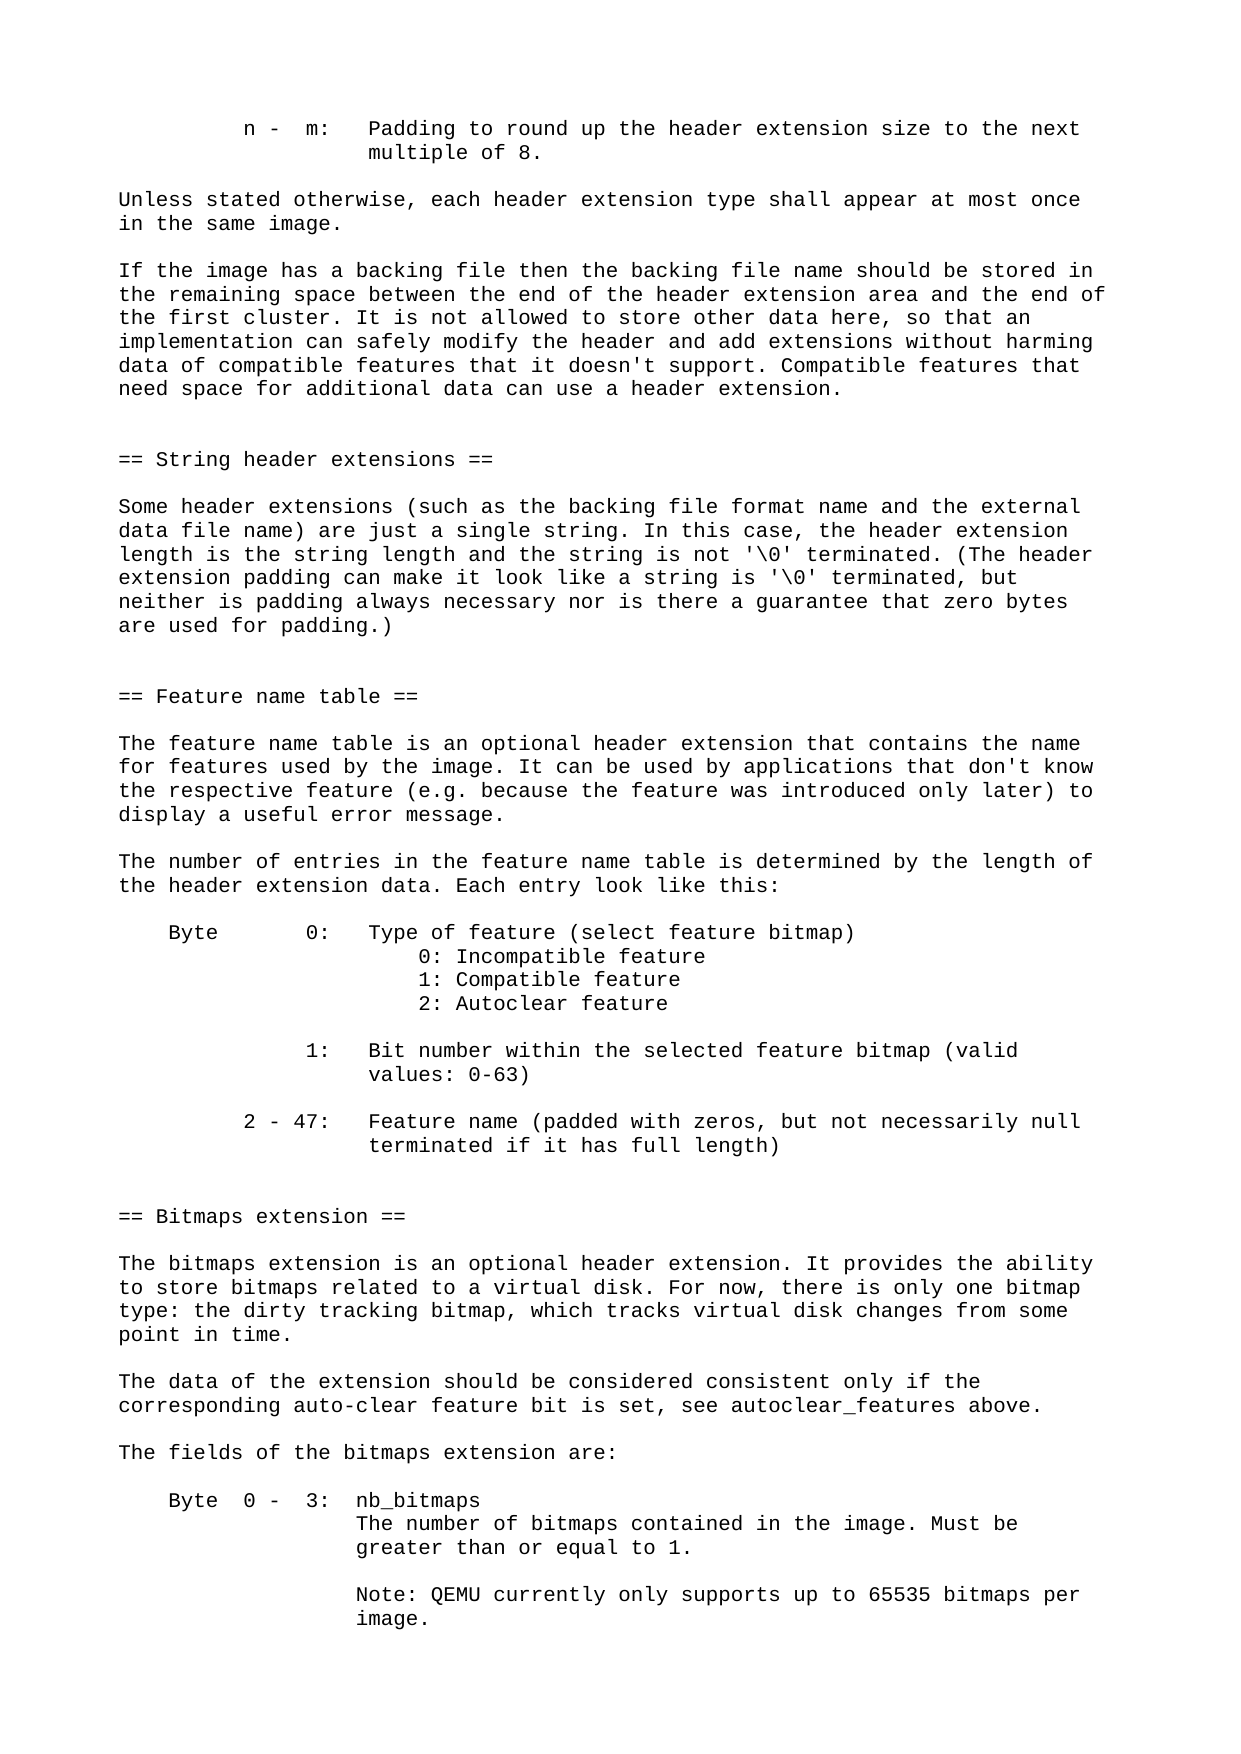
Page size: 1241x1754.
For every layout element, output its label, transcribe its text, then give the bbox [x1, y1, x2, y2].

text terminated if it has full length) [118, 1135, 1122, 1158]
text length is the string length and the string is not '\0' terminated. (The header [118, 544, 1122, 567]
text values: 0-63) [118, 1064, 1122, 1088]
text 2: Autoclear feature [118, 993, 1122, 1017]
text The number of bitmaps contained in the image. Must be [118, 1513, 1122, 1537]
text == Bitmaps extension == [118, 1206, 1122, 1229]
text image. [118, 1608, 1122, 1631]
text The feature name table is an optional header extension that contains the name [118, 733, 1122, 757]
text the remaining space between the end of the header extension area and the end of [118, 284, 1122, 307]
text for features used by the image. It can be used by applications that don't know [118, 757, 1122, 780]
text The fields of the bitmaps extension are: [118, 1442, 1122, 1466]
text are used for padding.) [118, 615, 1122, 638]
text 2 - 47: Feature name (padded with zeros, but not necessarily null [118, 1111, 1122, 1135]
text neither is padding always necessary nor is there a guarantee that zero bytes [118, 591, 1122, 615]
text point in time. [118, 1324, 1122, 1348]
text == Feature name table == [118, 686, 1122, 709]
text n - m: Padding to round up the header extension size to the next [118, 118, 1122, 142]
text type: the dirty tracking bitmap, which tracks virtual disk changes from some [118, 1300, 1122, 1324]
text Note: QEMU currently only supports up to 65535 bitmaps per [118, 1584, 1122, 1608]
text multiple of 8. [118, 142, 1122, 165]
text to store bitmaps related to a virtual disk. For now, there is only one bitmap [118, 1277, 1122, 1300]
text 1: Compatible feature [118, 969, 1122, 993]
text implementation can safely modify the header and add extensions without harming [118, 331, 1122, 354]
text Byte 0 - 3: nb_bitmaps [118, 1489, 1122, 1513]
text greater than or equal to 1. [118, 1537, 1122, 1561]
text If the image has a backing file then the backing file name should be stored in [118, 260, 1122, 284]
text == String header extensions == [118, 449, 1122, 473]
text the respective feature (e.g. because the feature was introduced only later) to [118, 780, 1122, 804]
text extension padding can make it look like a string is '\0' terminated, but [118, 567, 1122, 591]
text The data of the extension should be considered consistent only if the [118, 1371, 1122, 1395]
text data file name) are just a single string. In this case, the header extension [118, 520, 1122, 544]
text need space for additional data can use a header extension. [118, 378, 1122, 402]
text The bitmaps extension is an optional header extension. It provides the ability [118, 1253, 1122, 1277]
text 1: Bit number within the selected feature bitmap (valid [118, 1040, 1122, 1064]
text the first cluster. It is not allowed to store other data here, so that an [118, 307, 1122, 331]
text 0: Incompatible feature [118, 946, 1122, 969]
text Unless stated otherwise, each header extension type shall appear at most once [118, 189, 1122, 213]
text the header extension data. Each entry look like this: [118, 875, 1122, 898]
text display a useful error message. [118, 804, 1122, 827]
text in the same image. [118, 213, 1122, 236]
text corresponding auto-clear feature bit is set, see autoclear_features above. [118, 1395, 1122, 1419]
text Byte 0: Type of feature (select feature bitmap) [118, 922, 1122, 946]
text The number of entries in the feature name table is determined by the length of [118, 851, 1122, 875]
text data of compatible features that it doesn't support. Compatible features that [118, 354, 1122, 378]
text Some header extensions (such as the backing file format name and the external [118, 496, 1122, 520]
